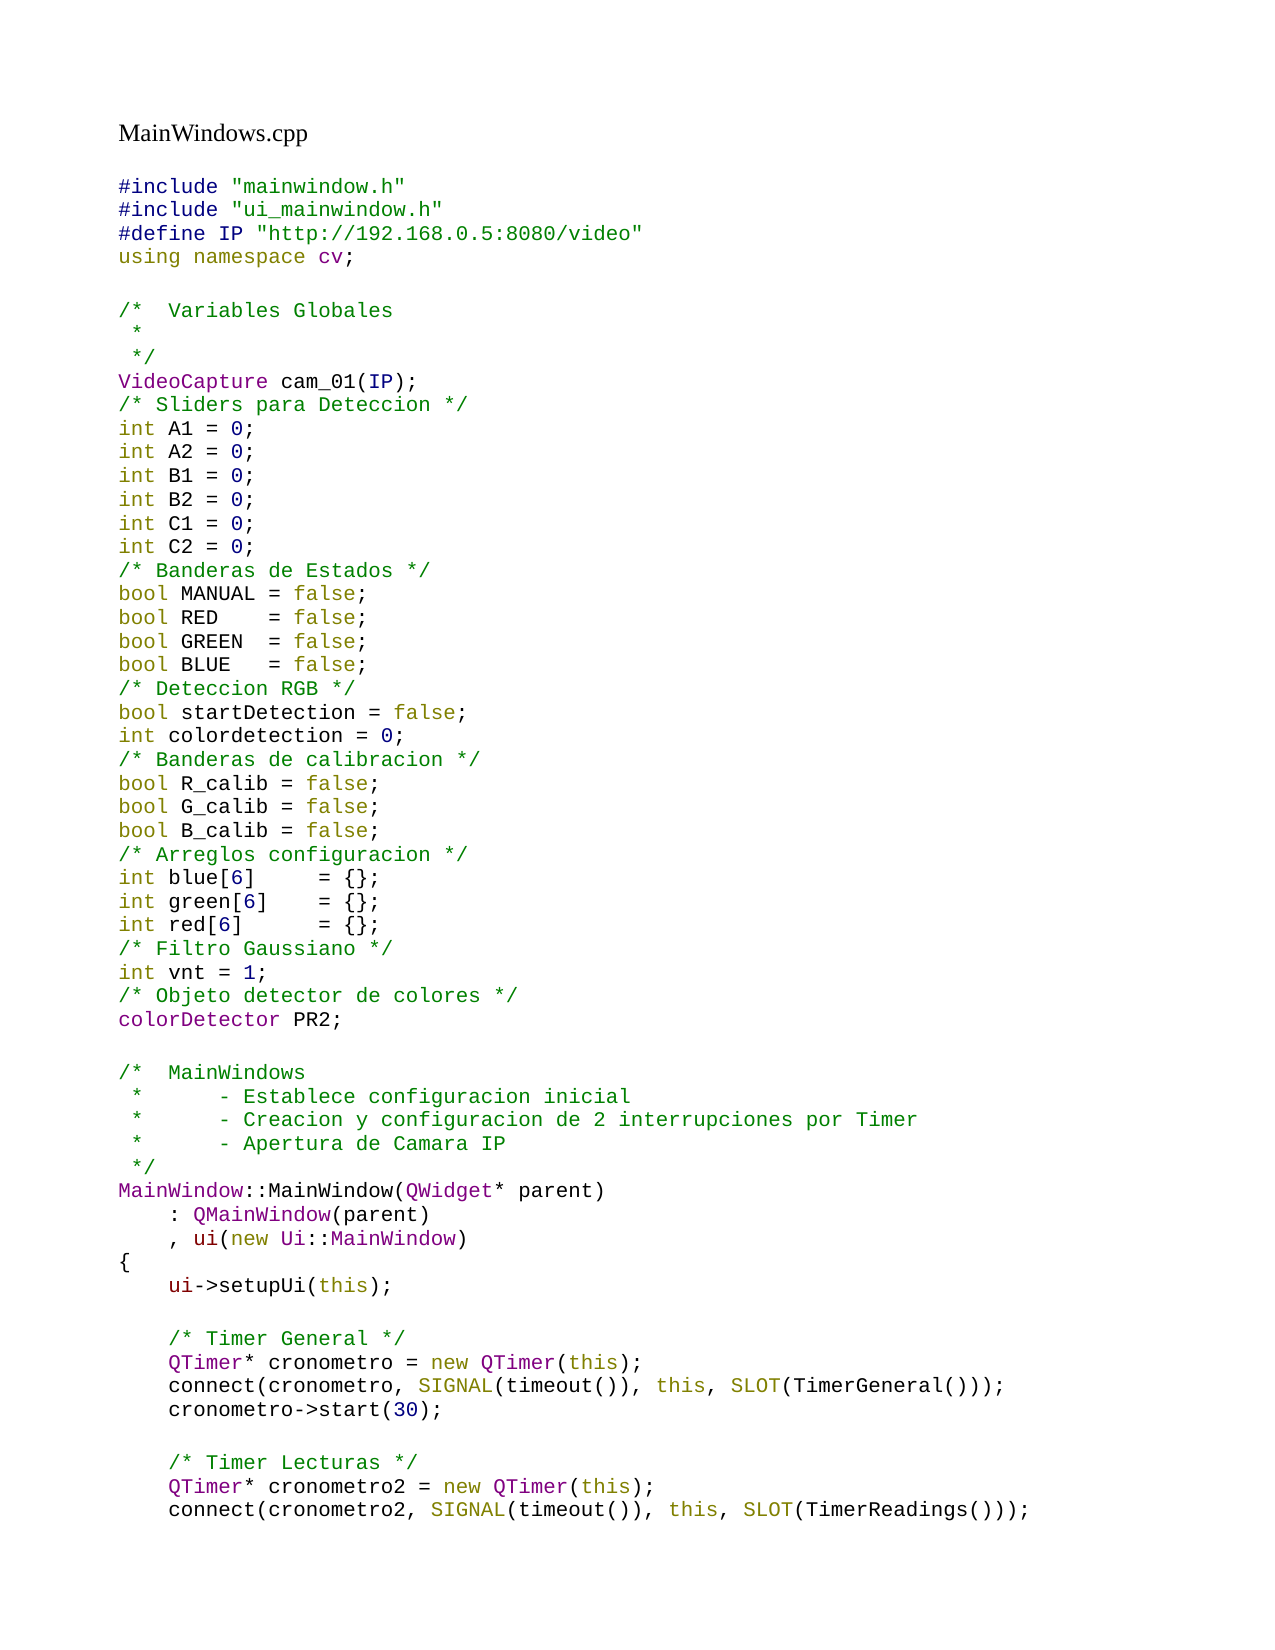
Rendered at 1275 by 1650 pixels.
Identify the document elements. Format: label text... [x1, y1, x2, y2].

text bool BLUE = false; [118, 654, 1157, 678]
text QTimer* cronometro2 = new QTimer(this); [118, 1476, 1157, 1499]
text bool G_calib = false; [118, 796, 1157, 820]
text int A1 = 0; [118, 418, 1157, 442]
text bool B_calib = false; [118, 820, 1157, 843]
text /* Banderas de calibracion */ [118, 749, 1157, 773]
text colorDetector PR2; [118, 1009, 1157, 1033]
text ui->setupUi(this); [118, 1275, 1157, 1299]
text /* Variables Globales [118, 300, 1157, 323]
text int A2 = 0; [118, 442, 1157, 465]
text using namespace cv; [118, 247, 1157, 270]
text int vnt = 1; [118, 962, 1157, 985]
text /* Deteccion RGB */ [118, 678, 1157, 702]
text int red[6] = {}; [118, 914, 1157, 938]
text /* Banderas de Estados */ [118, 560, 1157, 583]
text /* Timer General */ [118, 1328, 1157, 1352]
text int green[6] = {}; [118, 891, 1157, 914]
text { [118, 1251, 1157, 1275]
text * [118, 323, 1157, 347]
text /* Timer Lecturas */ [118, 1452, 1157, 1476]
text int C1 = 0; [118, 512, 1157, 536]
text cronometro->start(30); [118, 1399, 1157, 1423]
text , ui(new Ui::MainWindow) [118, 1228, 1157, 1251]
text /* Arreglos configuracion */ [118, 843, 1157, 867]
text bool startDetection = false; [118, 702, 1157, 725]
text int blue[6] = {}; [118, 867, 1157, 891]
text MainWindow::MainWindow(QWidget* parent) [118, 1180, 1157, 1204]
text #include "mainwindow.h" [118, 176, 1157, 199]
text int B2 = 0; [118, 489, 1157, 512]
text connect(cronometro2, SIGNAL(timeout()), this, SLOT(TimerReadings())); [118, 1499, 1157, 1523]
text bool MANUAL = false; [118, 583, 1157, 607]
text : QMainWindow(parent) [118, 1204, 1157, 1228]
text /* MainWindows [118, 1062, 1157, 1086]
text /* Sliders para Deteccion */ [118, 394, 1157, 418]
text */ [118, 1157, 1157, 1180]
text VideoCapture cam_01(IP); [118, 371, 1157, 394]
text * - Creacion y configuracion de 2 interrupciones por Timer [118, 1109, 1157, 1133]
text int colordetection = 0; [118, 725, 1157, 749]
text MainWindows.cpp [118, 118, 1157, 147]
text */ [118, 347, 1157, 371]
text int B1 = 0; [118, 465, 1157, 489]
text * - Apertura de Camara IP [118, 1133, 1157, 1157]
text #define IP "http://192.168.0.5:8080/video" [118, 223, 1157, 247]
text /* Filtro Gaussiano */ [118, 938, 1157, 962]
text bool GREEN = false; [118, 631, 1157, 654]
text * - Establece configuracion inicial [118, 1086, 1157, 1109]
text QTimer* cronometro = new QTimer(this); [118, 1352, 1157, 1375]
text int C2 = 0; [118, 536, 1157, 560]
text bool R_calib = false; [118, 773, 1157, 796]
text connect(cronometro, SIGNAL(timeout()), this, SLOT(TimerGeneral())); [118, 1375, 1157, 1399]
text bool RED = false; [118, 607, 1157, 631]
text #include "ui_mainwindow.h" [118, 199, 1157, 223]
text /* Objeto detector de colores */ [118, 985, 1157, 1009]
